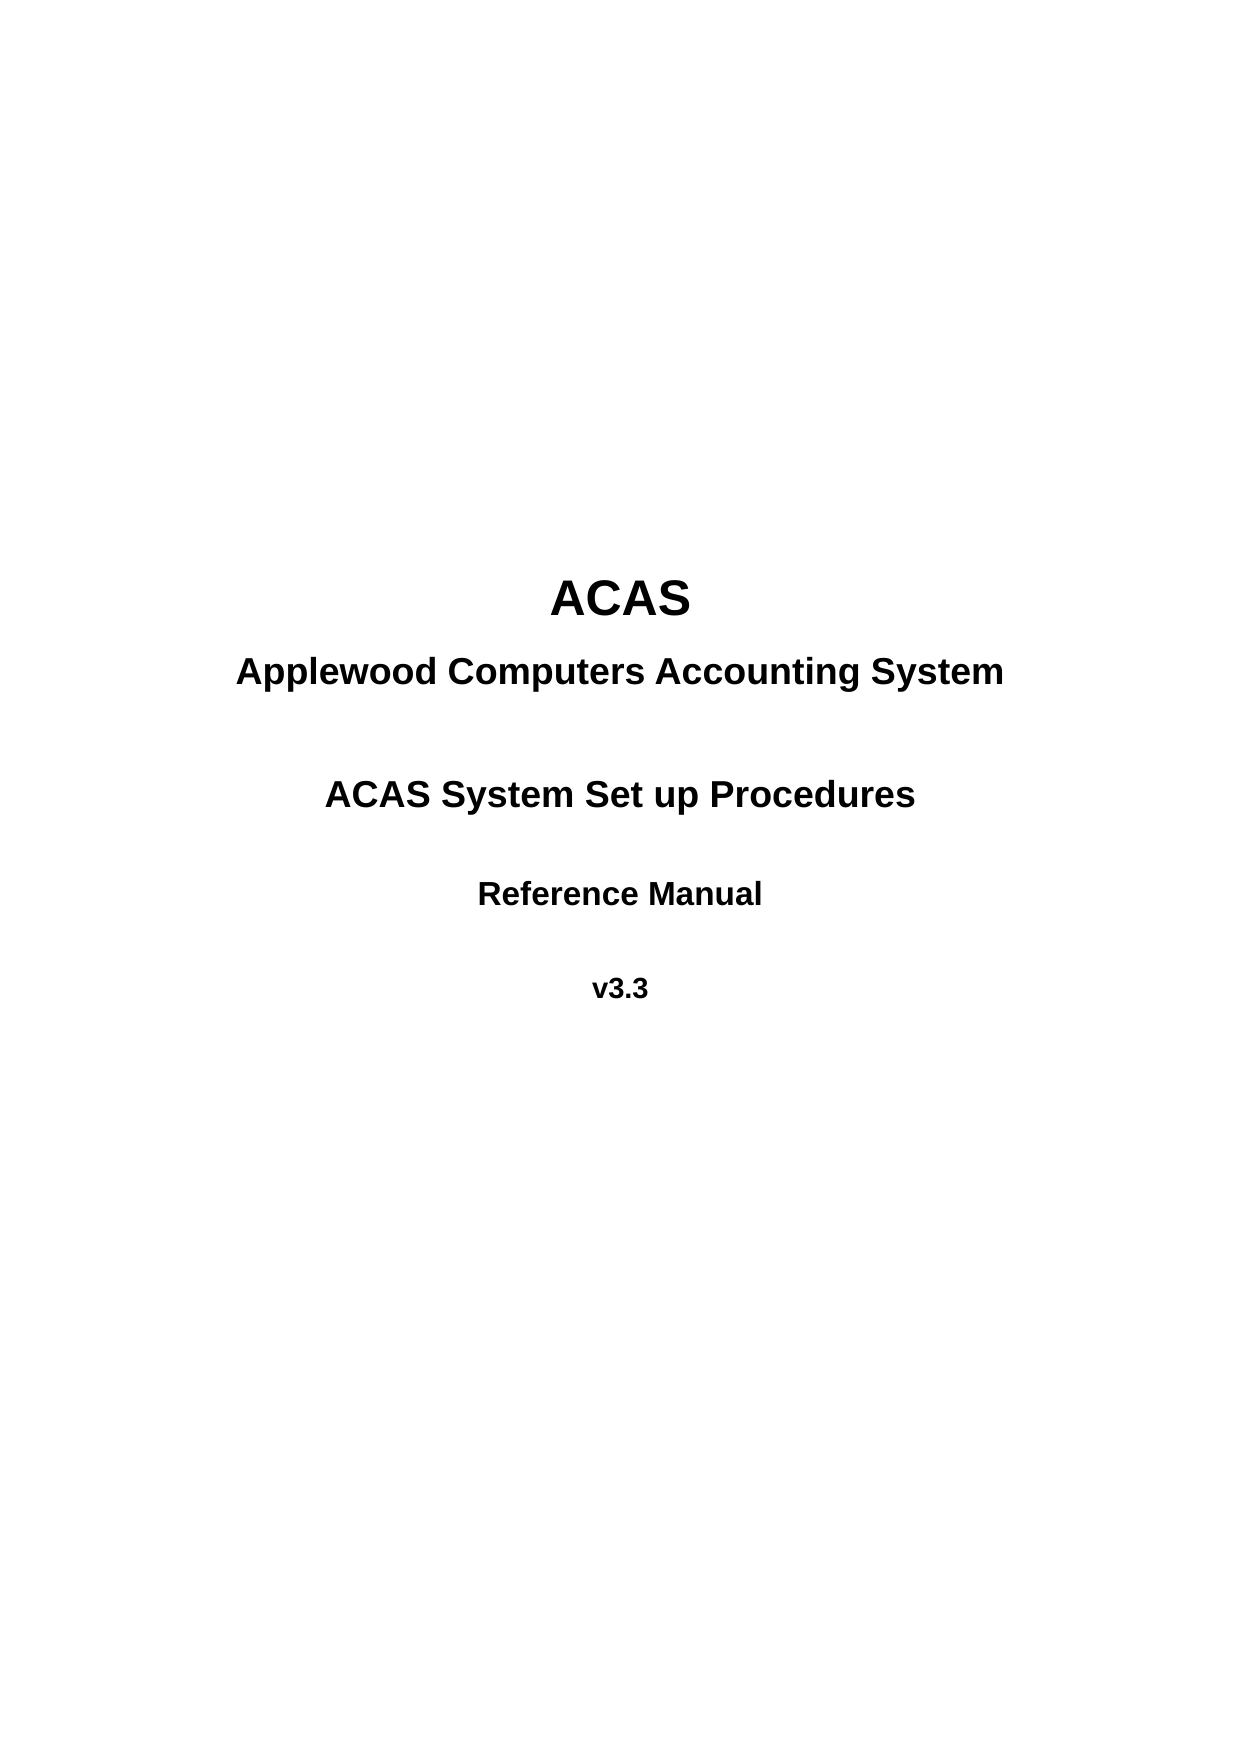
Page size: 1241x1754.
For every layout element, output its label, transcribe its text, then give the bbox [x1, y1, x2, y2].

text Reference Manual [118, 874, 1122, 913]
text ACAS System Set up Procedures [118, 772, 1122, 815]
text v3.3 [118, 972, 1122, 1005]
text Applewood Computers Accounting System [118, 649, 1122, 692]
text ACAS [118, 568, 1122, 626]
